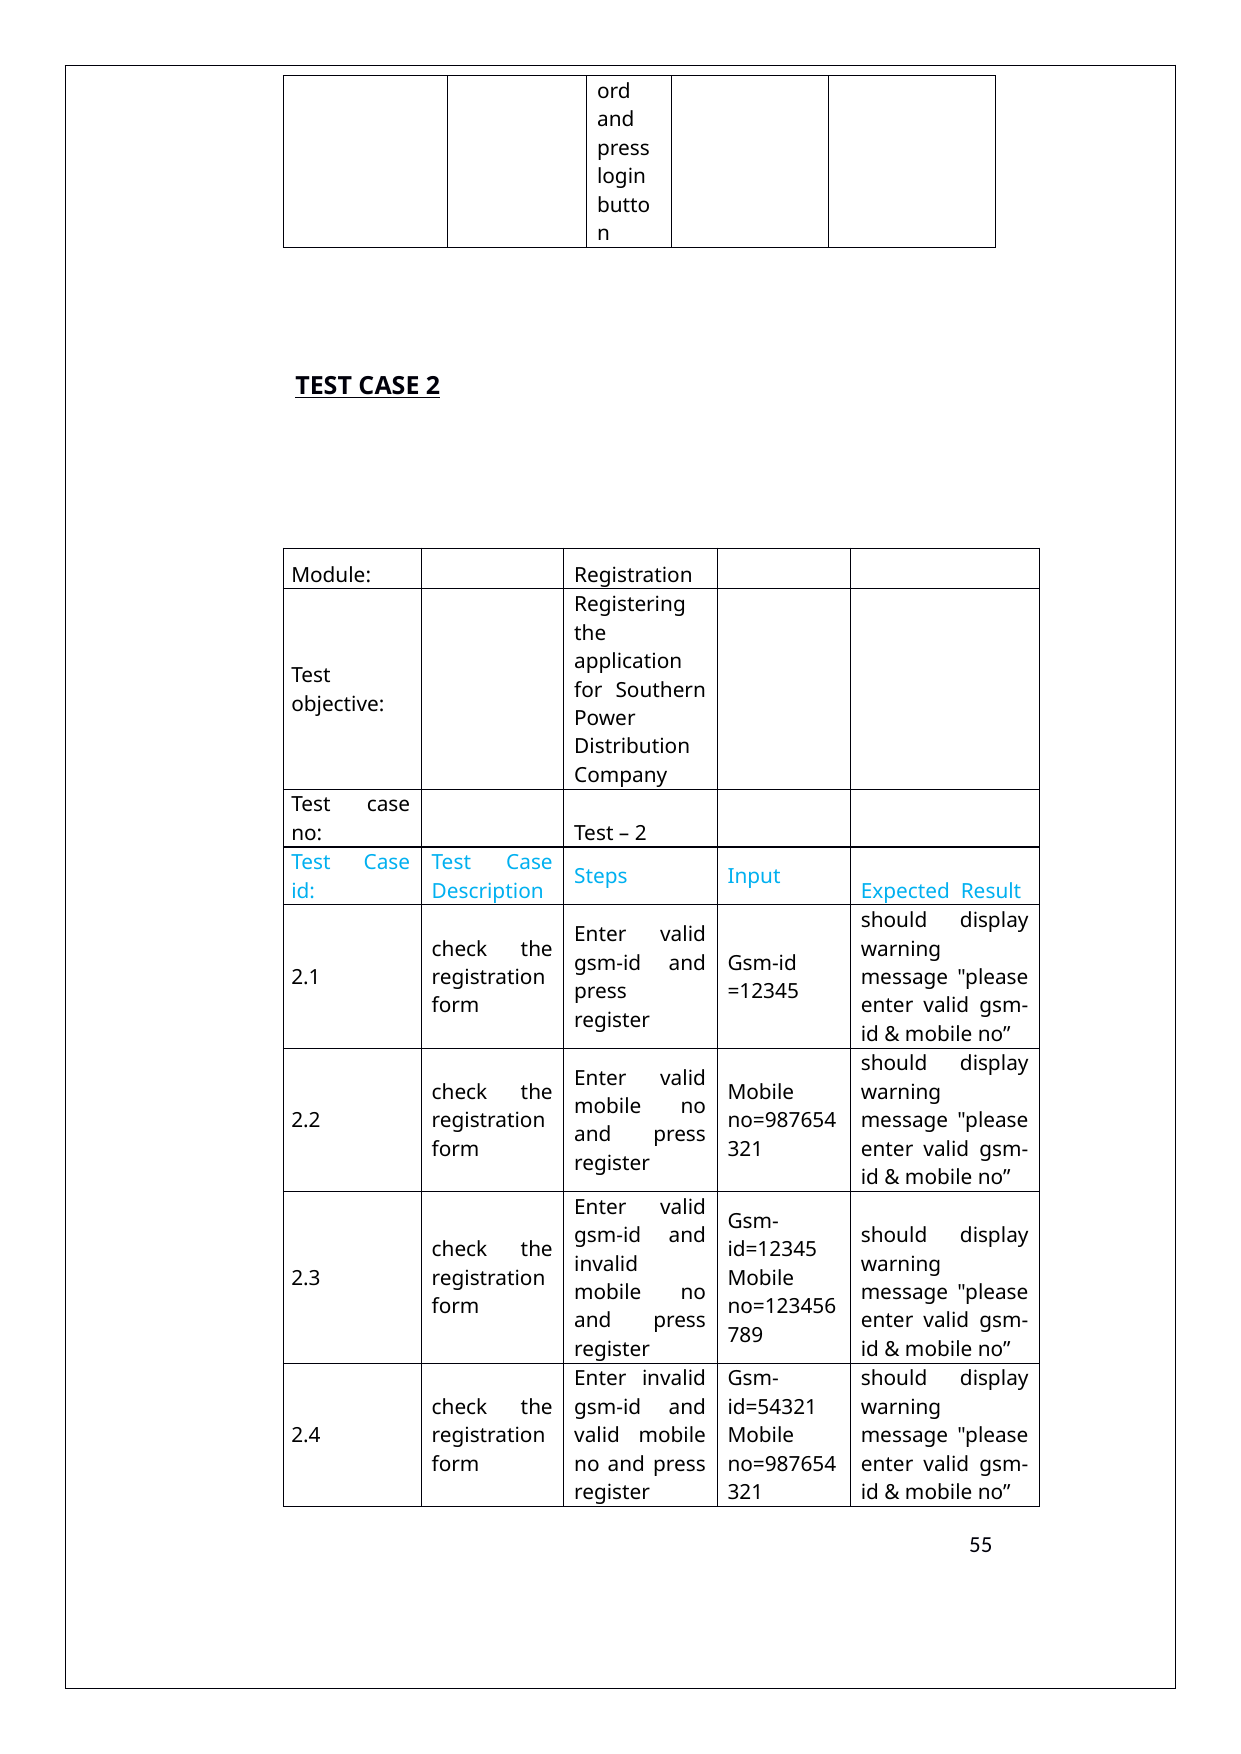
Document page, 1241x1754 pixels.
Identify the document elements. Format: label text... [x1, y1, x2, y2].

table_cell Expected Result [851, 848, 1039, 904]
table_cell Test – 2 [564, 790, 717, 846]
table_cell [829, 76, 995, 247]
table_cell ord and press login button [587, 76, 671, 247]
text TEST CASE 2 [295, 368, 992, 402]
table_cell [422, 790, 563, 846]
table_cell check the registration form [422, 905, 563, 1047]
table_cell [422, 589, 563, 788]
table_cell Enter valid gsm-id and invalid mobile no and press register [564, 1192, 717, 1362]
table_cell Steps [564, 848, 717, 904]
table_cell [672, 76, 828, 247]
table_cell Test Case id: [284, 848, 421, 904]
table_cell should display warning message "please enter valid gsm-id & mobile no” [851, 1049, 1039, 1191]
table_cell [718, 589, 850, 788]
table_header Module: [284, 549, 421, 588]
table_cell check the registration form [422, 1364, 563, 1506]
table_cell Input [718, 848, 850, 904]
table_header [718, 549, 850, 588]
table_cell Mobile no=987654321 [718, 1049, 850, 1191]
table_cell Gsm-id =12345 [718, 905, 850, 1047]
table_cell Registering the application for Southern Power Distribution Company [564, 589, 717, 788]
table_cell should display warning message "please enter valid gsm-id & mobile no” [851, 1192, 1039, 1362]
table_cell Enter valid gsm-id and press register [564, 905, 717, 1047]
table_cell 2.4 [284, 1364, 421, 1506]
table_cell 2.1 [284, 905, 421, 1047]
table_cell Enter valid mobile no and press register [564, 1049, 717, 1191]
table_cell Gsm-id=54321 Mobile no=987654321 [718, 1364, 850, 1506]
table_cell Test objective: [284, 589, 421, 788]
table_cell Gsm-id=12345 Mobile no=123456789 [718, 1192, 850, 1362]
table_cell [448, 76, 586, 247]
table_cell Test Case Description [422, 848, 563, 904]
table_cell [851, 790, 1039, 846]
table_header [851, 549, 1039, 588]
table_cell [718, 790, 850, 846]
table_header Registration [564, 549, 717, 588]
table_cell 2.2 [284, 1049, 421, 1191]
table_cell 2.3 [284, 1192, 421, 1362]
table_header [422, 549, 563, 588]
table_cell [284, 76, 447, 247]
table_cell should display warning message "please enter valid gsm-id & mobile no” [851, 1364, 1039, 1506]
table_cell Test case no: [284, 790, 421, 846]
table_cell Enter invalid gsm-id and valid mobile no and press register [564, 1364, 717, 1506]
table_cell should display warning message "please enter valid gsm-id & mobile no” [851, 905, 1039, 1047]
table_cell check the registration form [422, 1049, 563, 1191]
table_cell check the registration form [422, 1192, 563, 1362]
table_cell [851, 589, 1039, 788]
